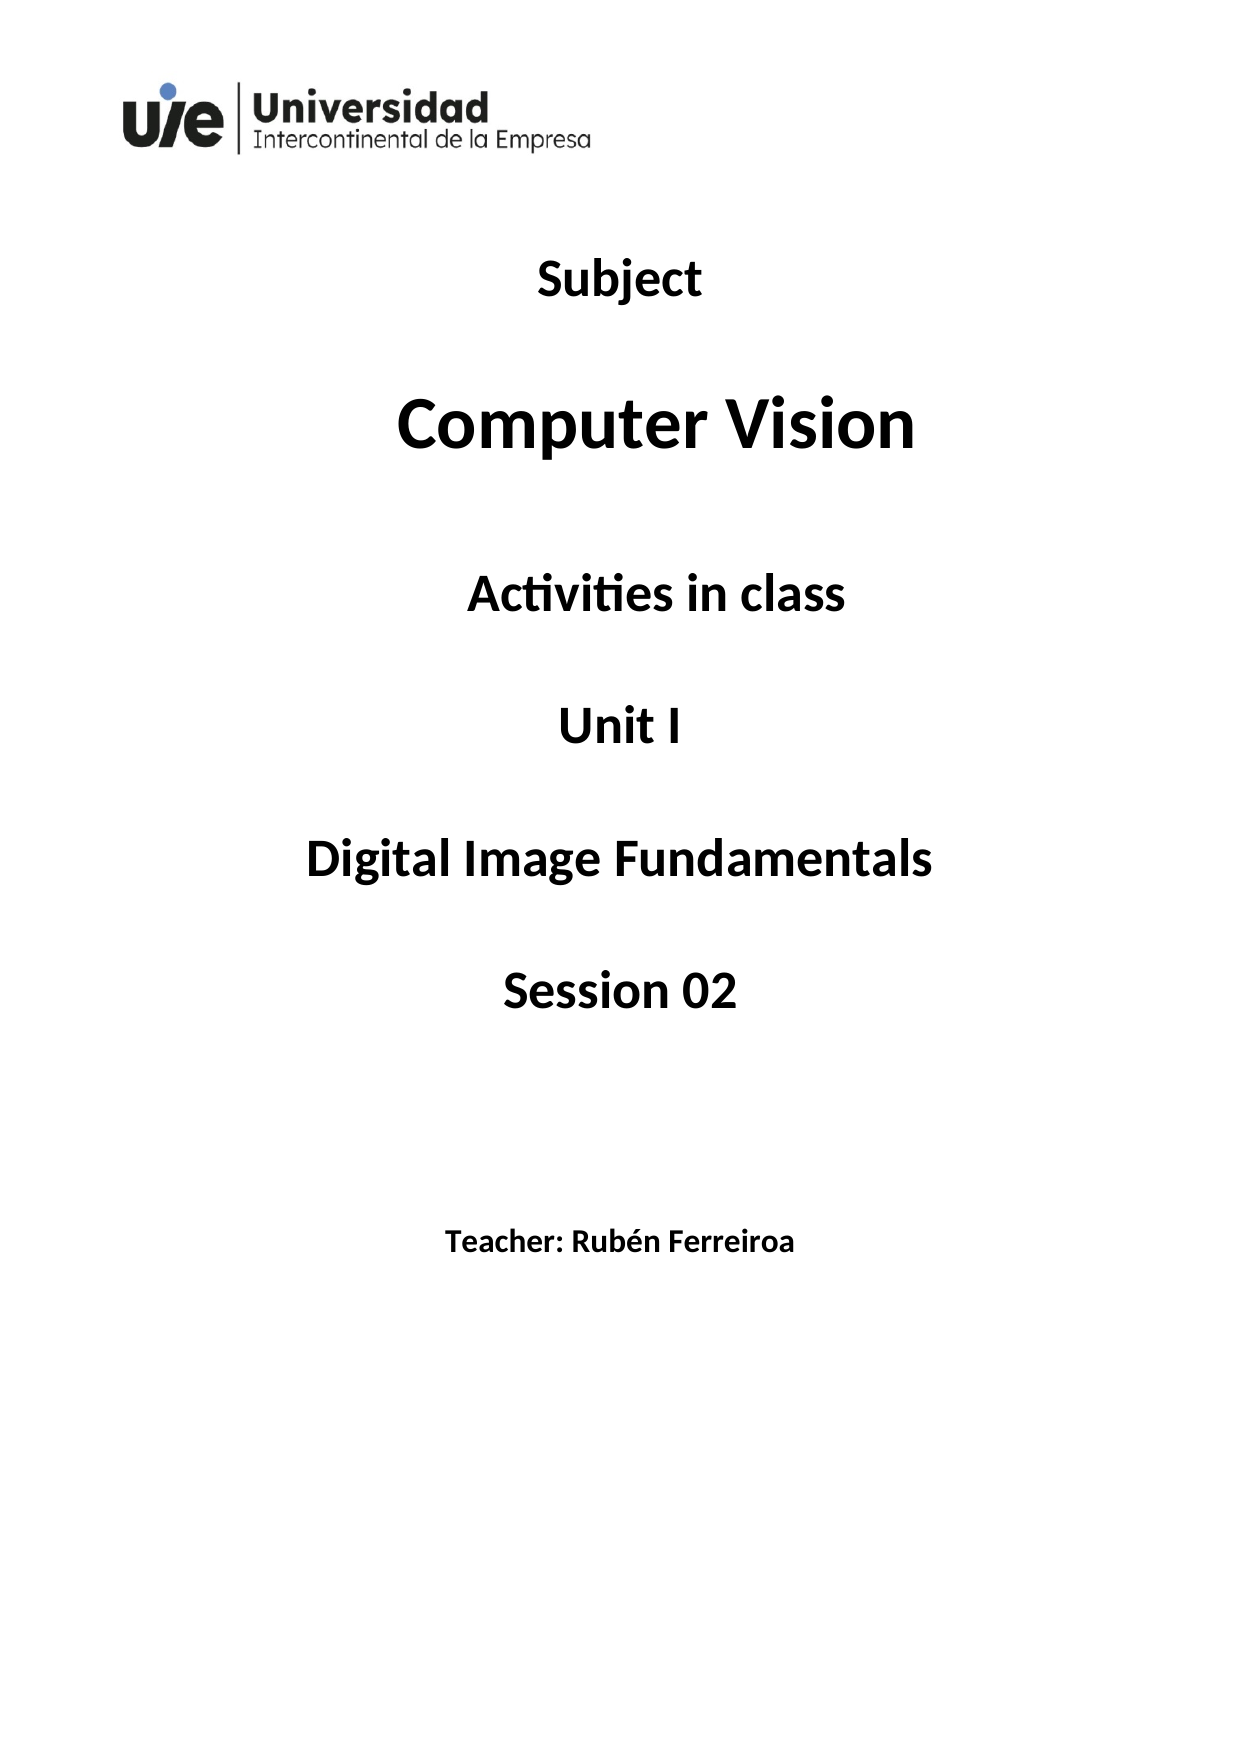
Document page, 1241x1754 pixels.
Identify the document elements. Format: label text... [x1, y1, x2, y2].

text Subject [112, 243, 1128, 310]
text Computer Vision [112, 376, 1128, 467]
text Unit I [112, 691, 1128, 757]
text Session 02 [112, 956, 1128, 1022]
text Digital Image Fundamentals [112, 823, 1128, 890]
text Activities in class [112, 559, 1128, 625]
text Teacher: Rubén Ferreiroa [112, 1220, 1128, 1261]
